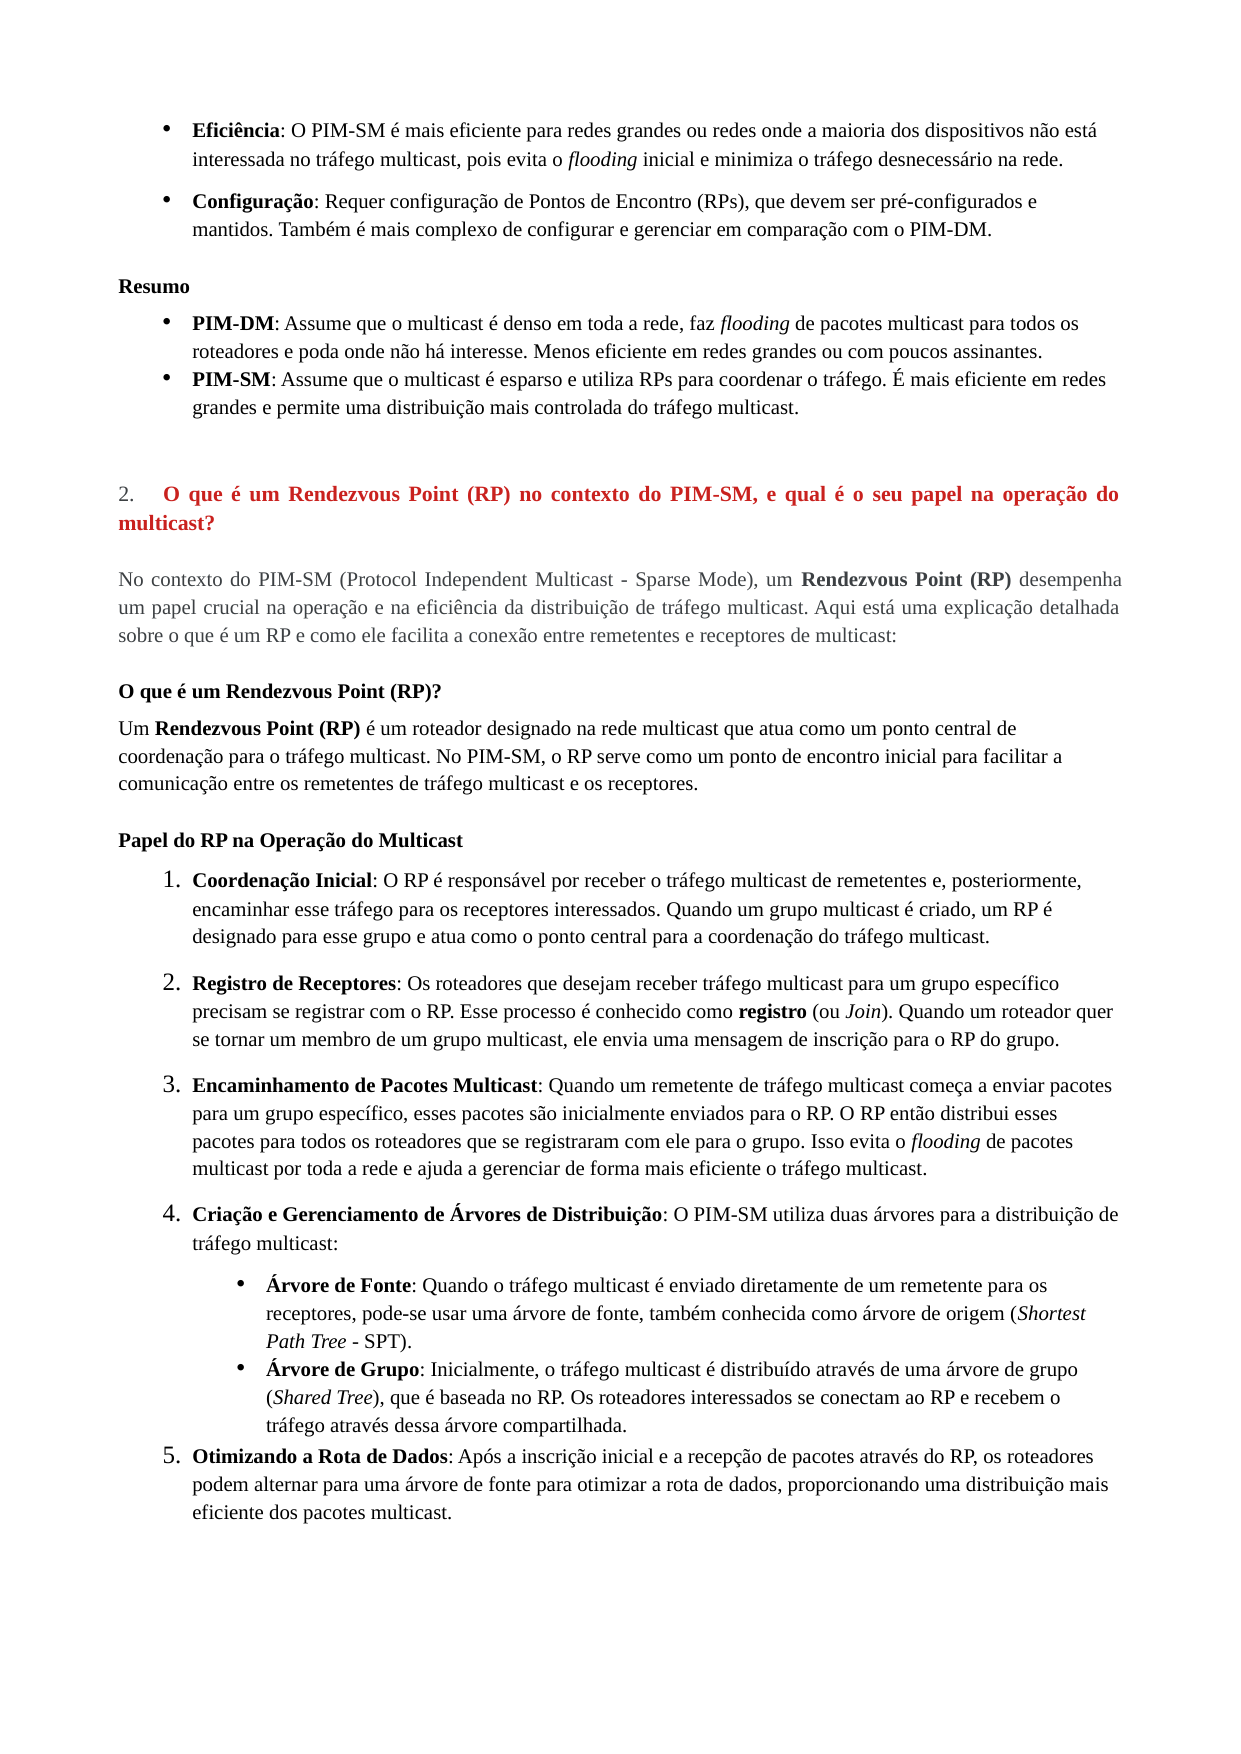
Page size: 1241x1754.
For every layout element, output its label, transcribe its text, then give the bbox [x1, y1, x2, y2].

subtitle Papel do RP na Operação do Multicast [118, 828, 1122, 852]
list Árvore de Fonte: Quando o tráfego multicast é enviado diretamente de um remetente para os receptores, pode-se usar uma árvore de fonte, também conhecida como árvore de origem (Shortest Path Tree - SPT). [236, 1273, 1122, 1353]
subtitle Resumo [118, 274, 1122, 298]
list PIM-DM: Assume que o multicast é denso em toda a rede, faz flooding de pacotes multicast para todos os roteadores e poda onde não há interesse. Menos eficiente em redes grandes ou com poucos assinantes. [162, 311, 1122, 363]
list Configuração: Requer configuração de Pontos de Encontro (RPs), que devem ser pré-configurados e mantidos. Também é mais complexo de configurar e gerenciar em comparação com o PIM-DM. [162, 189, 1122, 241]
list Árvore de Grupo: Inicialmente, o tráfego multicast é distribuído através de uma árvore de grupo (Shared Tree), que é baseada no RP. Os roteadores interessados se conectam ao RP e recebem o tráfego através dessa árvore compartilhada. [236, 1356, 1122, 1437]
list Criação e Gerenciamento de Árvores de Distribuição: O PIM-SM utiliza duas árvores para a distribuição de tráfego multicast: [162, 1198, 1122, 1255]
list PIM-SM: Assume que o multicast é esparso e utiliza RPs para coordenar o tráfego. É mais eficiente em redes grandes e permite uma distribuição mais controlada do tráfego multicast. [162, 367, 1122, 419]
list Otimizando a Rota de Dados: Após a inscrição inicial e a recepção de pacotes através do RP, os roteadores podem alternar para uma árvore de fonte para otimizar a rota de dados, proporcionando uma distribuição mais eficiente dos pacotes multicast. [162, 1440, 1122, 1524]
subtitle O que é um Rendezvous Point (RP)? [118, 679, 1122, 703]
list Encaminhamento de Pacotes Multicast: Quando um remetente de tráfego multicast começa a enviar pacotes para um grupo específico, esses pacotes são inicialmente enviados para o RP. O RP então distribui esses pacotes para todos os roteadores que se registraram com ele para o grupo. Isso evita o flooding de pacotes multicast por toda a rede e ajuda a gerenciar de forma mais eficiente o tráfego multicast. [162, 1069, 1122, 1180]
list Registro de Receptores: Os roteadores que desejam receber tráfego multicast para um grupo específico precisam se registrar com o RP. Esse processo é conhecido como registro (ou Join). Quando um roteador quer se tornar um membro de um grupo multicast, ele envia uma mensagem de inscrição para o RP do grupo. [162, 967, 1122, 1051]
text Um Rendezvous Point (RP) é um roteador designado na rede multicast que atua como um ponto central de coordenação para o tráfego multicast. No PIM-SM, o RP serve como um ponto de encontro inicial para facilitar a comunicação entre os remetentes de tráfego multicast e os receptores. [118, 716, 1122, 795]
text 2. O que é um Rendezvous Point (RP) no contexto do PIM-SM, e qual é o seu papel na operação do multicast? No contexto do PIM-SM (Protocol Independent Multicast - Sparse Mode), um Rendezvous Point (RP) desempenha um papel crucial na operação e na eficiência da distribuição de tráfego multicast. Aqui está uma explicação detalhada sobre o que é um RP e como ele facilita a conexão entre remetentes e receptores de multicast: [118, 481, 1122, 647]
list Eficiência: O PIM-SM é mais eficiente para redes grandes ou redes onde a maioria dos dispositivos não está interessada no tráfego multicast, pois evita o flooding inicial e minimiza o tráfego desnecessário na rede. [162, 118, 1122, 171]
list Coordenação Inicial: O RP é responsável por receber o tráfego multicast de remetentes e, posteriormente, encaminhar esse tráfego para os receptores interessados. Quando um grupo multicast é criado, um RP é designado para esse grupo e atua como o ponto central para a coordenação do tráfego multicast. [162, 864, 1122, 948]
